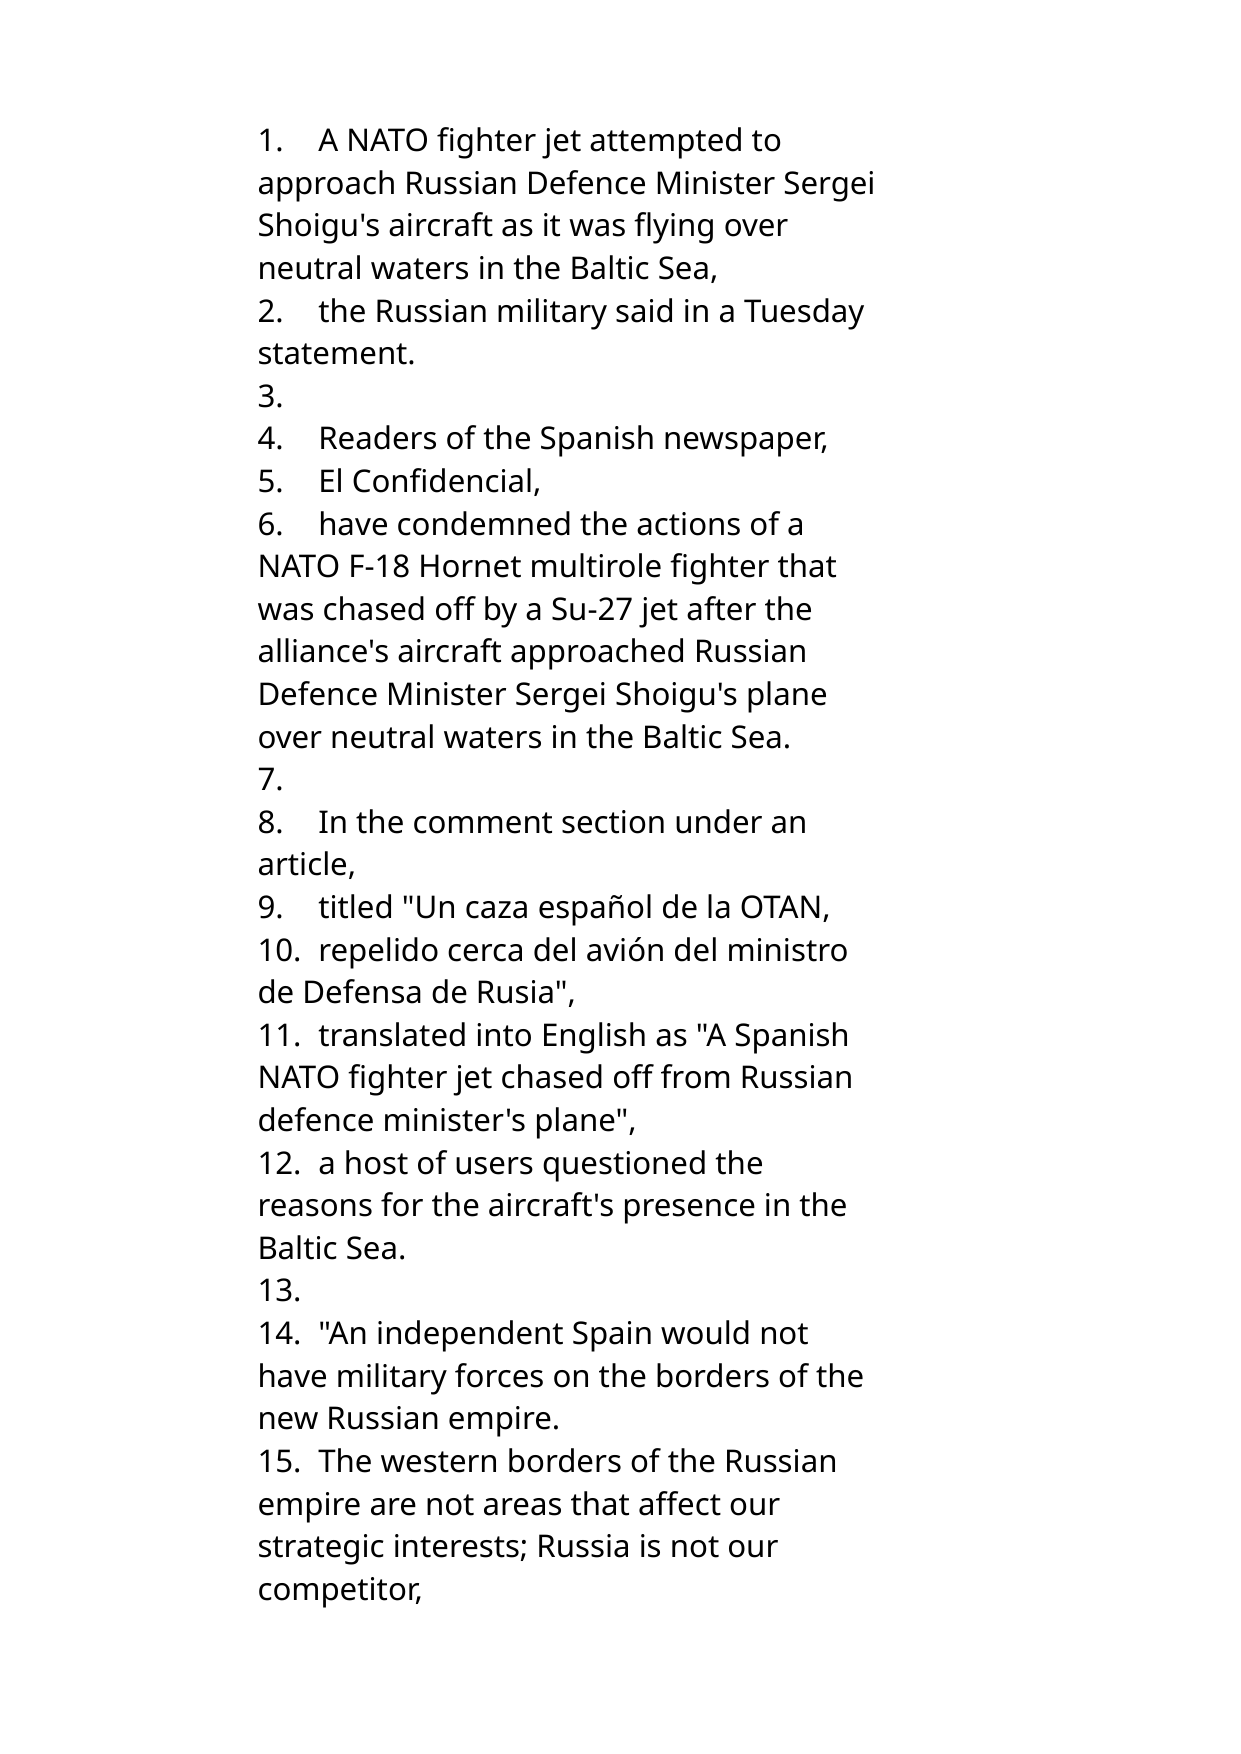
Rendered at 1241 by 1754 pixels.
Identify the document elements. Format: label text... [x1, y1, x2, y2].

list titled "Un caza español de la OTAN, [257, 885, 880, 928]
list A NATO fighter jet attempted to approach Russian Defence Minister Sergei Shoigu's aircraft as it was flying over neutral waters in the Baltic Sea, [257, 118, 880, 288]
list In the comment section under an article, [257, 800, 880, 885]
list El Confidencial, [257, 459, 880, 502]
list a host of users questioned the reasons for the aircraft's presence in the Baltic Sea. [257, 1141, 880, 1268]
list have condemned the actions of a NATO F-18 Hornet multirole fighter that was chased off by a Su-27 jet after the alliance's aircraft approached Russian Defence Minister Sergei Shoigu's plane over neutral waters in the Baltic Sea. [257, 502, 880, 757]
list translated into English as "A Spanish NATO fighter jet chased off from Russian defence minister's plane", [257, 1013, 880, 1141]
list Readers of the Spanish newspaper, [257, 416, 880, 459]
list repelido cerca del avión del ministro de Defensa de Rusia", [257, 928, 880, 1013]
list The western borders of the Russian empire are not areas that affect our strategic interests; Russia is not our competitor, [257, 1439, 880, 1609]
list "An independent Spain would not have military forces on the borders of the new Russian empire. [257, 1311, 880, 1439]
list the Russian military said in a Tuesday statement. [257, 288, 880, 374]
